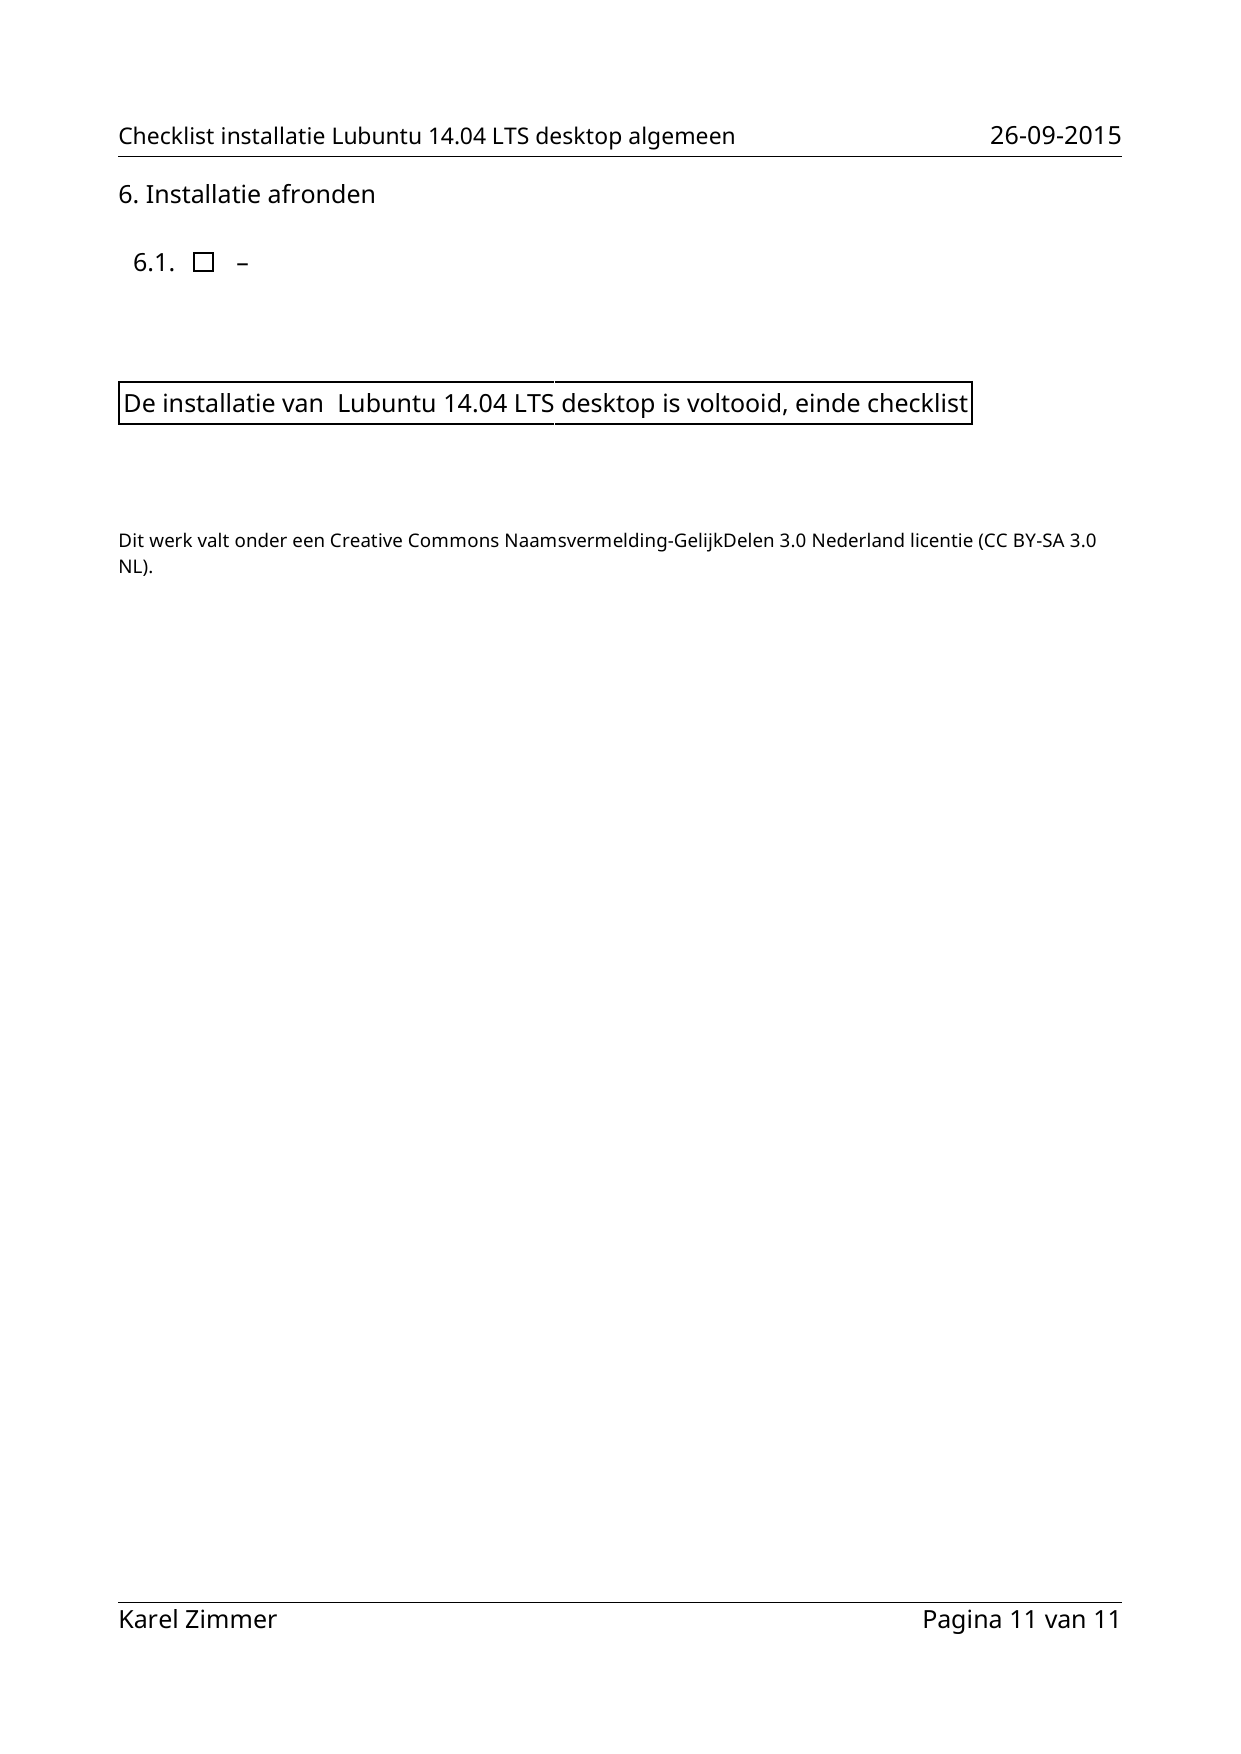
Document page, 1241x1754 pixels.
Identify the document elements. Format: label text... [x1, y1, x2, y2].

text De installatie van Lubuntu 14.04 LTS desktop is voltooid, einde checklist [120, 382, 971, 424]
list Installatie afronden [118, 177, 1122, 211]
list – [133, 245, 1122, 279]
text Dit werk valt onder een Creative Commons Naamsvermelding-GelijkDelen 3.0 Nederland licentie (CC BY-SA 3.0 NL). [118, 527, 1122, 579]
text [973, 381, 1122, 425]
